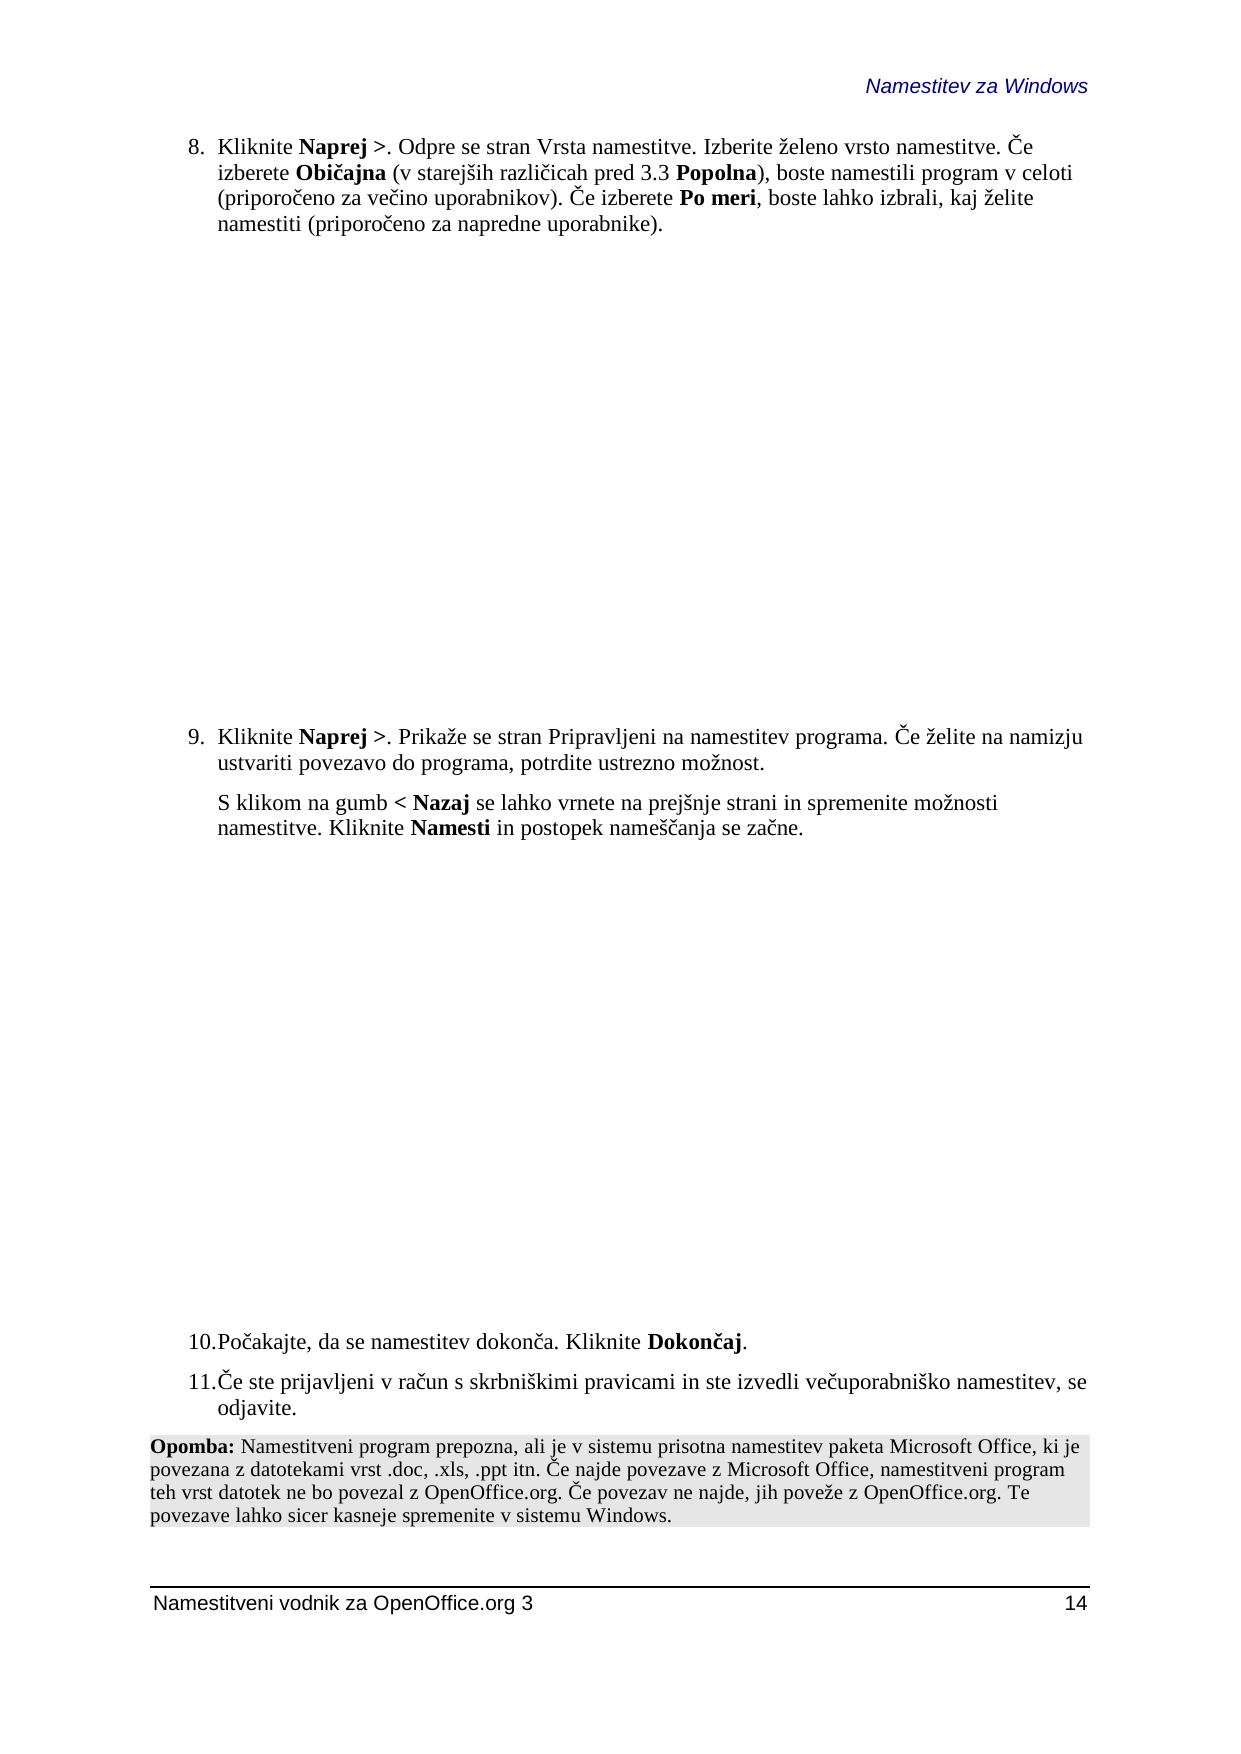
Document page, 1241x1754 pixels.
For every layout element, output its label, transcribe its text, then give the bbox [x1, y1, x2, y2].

text Opomba: Namestitveni program prepozna, ali je v sistemu prisotna namestitev paketa Microsoft Office, ki je povezana z datotekami vrst .doc, .xls, .ppt itn. Če najde povezave z Microsoft Office, namestitveni program teh vrst datotek ne bo povezal z OpenOffice.org. Če povezav ne najde, jih poveže z OpenOffice.org. Te povezave lahko sicer kasneje spremenite v sistemu Windows. [150, 1435, 1090, 1527]
list S klikom na gumb < Nazaj se lahko vrnete na prejšnje strani in spremenite možnosti namestitve. Kliknite Namesti in postopek nameščanja se začne. [188, 790, 1090, 841]
list Kliknite Naprej >. Prikaže se stran Pripravljeni na namestitev programa. Če želite na namizju ustvariti povezavo do programa, potrdite ustrezno možnost. [188, 724, 1090, 775]
list Kliknite Naprej >. Odpre se stran Vrsta namestitve. Izberite želeno vrsto namestitve. Če izberete Običajna (v starejših različicah pred 3.3 Popolna), boste namestili program v celoti (priporočeno za večino uporabnikov). Če izberete Po meri, boste lahko izbrali, kaj želite namestiti (priporočeno za napredne uporabnike). [188, 134, 1090, 236]
list Če ste prijavljeni v račun s skrbniškimi pravicami in ste izvedli večuporabniško namestitev, se odjavite. [188, 1369, 1090, 1420]
list Počakajte, da se namestitev dokonča. Kliknite Dokončaj. [188, 1328, 1090, 1354]
